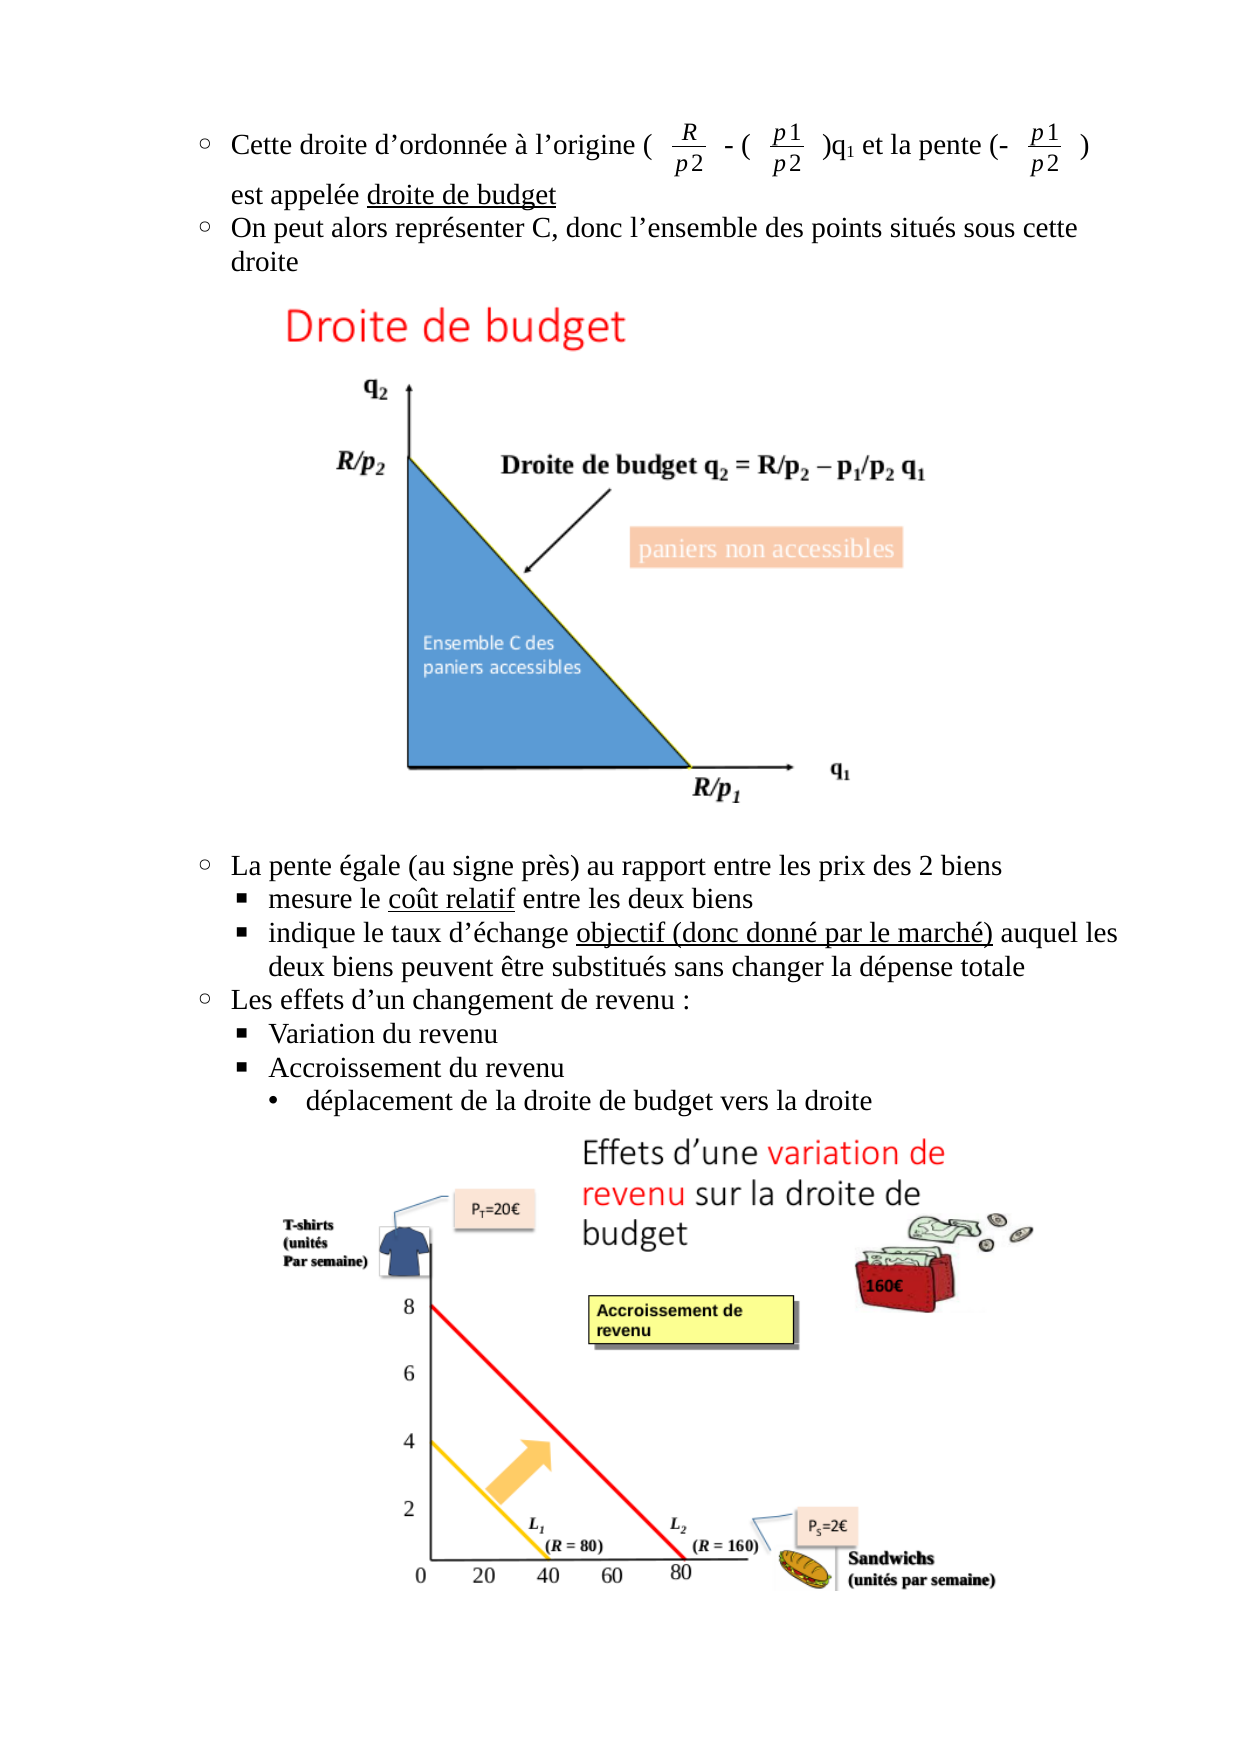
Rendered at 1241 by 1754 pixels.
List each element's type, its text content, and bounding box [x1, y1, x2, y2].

list déplacement de la droite de budget vers la droite [268, 1083, 1122, 1117]
list Variation du revenu [231, 1016, 1122, 1050]
list On peut alors représenter C, donc l’ensemble des points situés sous cette droite [193, 211, 1122, 278]
list Les effets d’un changement de revenu : [193, 982, 1122, 1016]
picture [193, 1121, 1048, 1591]
list indique le taux d’échange objectif (donc donné par le marché) auquel les deux biens peuvent être substitués sans changer la dépense totale [231, 915, 1122, 982]
list Cette droite d’ordonnée à l’origine (- ()q1 et la pente (-) est appelée droite de budget [193, 118, 1122, 211]
list Accroissement du revenu [231, 1050, 1122, 1083]
list La pente égale (au signe près) au rapport entre les prix des 2 biens [193, 848, 1122, 882]
picture [264, 302, 992, 803]
list mesure le coût relatif entre les deux biens [231, 882, 1122, 915]
